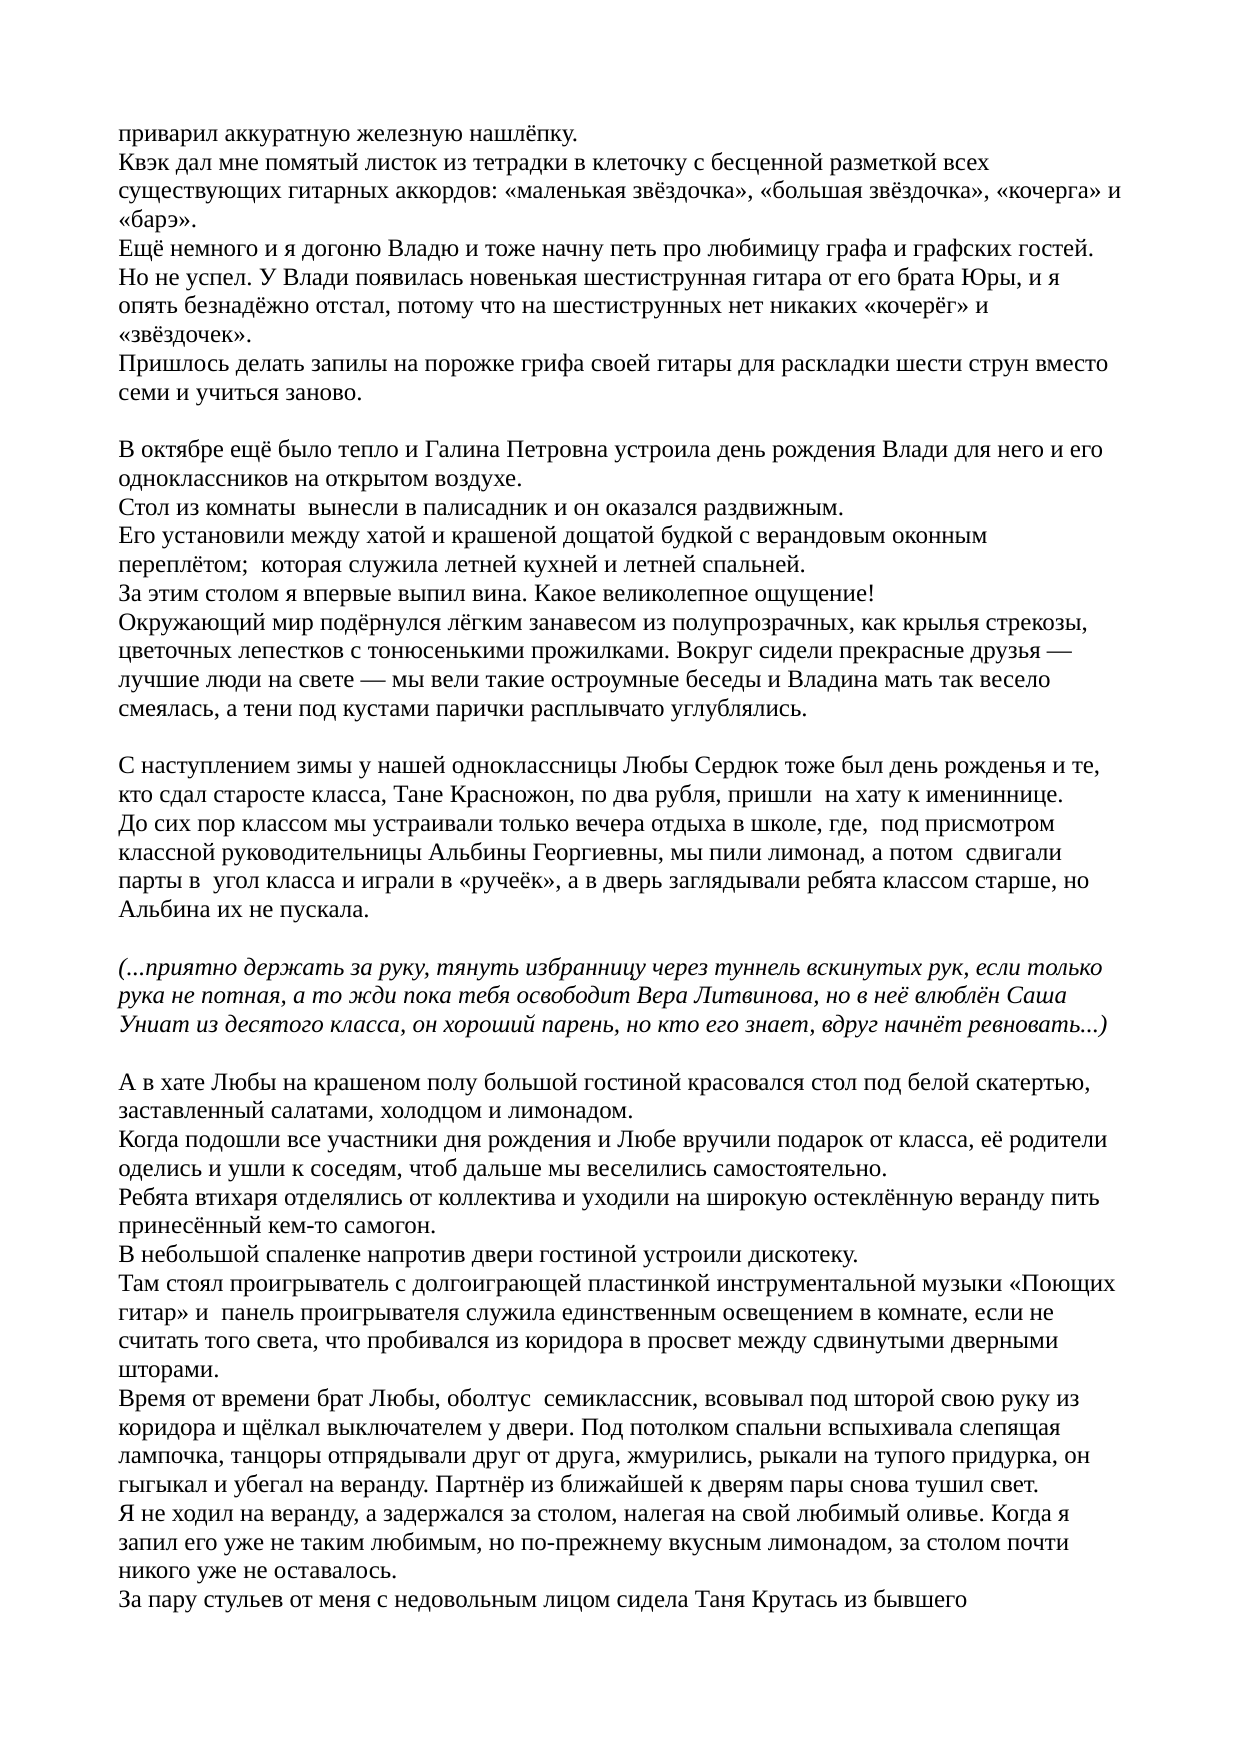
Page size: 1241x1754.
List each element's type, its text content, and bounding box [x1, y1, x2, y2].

text (...приятно держать за руку, тянуть избранницу через туннель вскинутых рук, если только рука не потная, а то жди пока тебя освободит Вера Литвинова, но в неё влюблён Саша Униат из десятого класса, он хороший парень, но кто его знает, вдруг начнёт ревновать...) [118, 952, 1122, 1038]
text Окружающий мир подёрнулся лёгким занавесом из полупрозрачных, как крылья стрекозы, цветочных лепестков с тонюсенькими прожилками. Вокруг сидели прекрасные друзья — лучшие люди на свете — мы вели такие остроумные беседы и Владина мать так весело смеялась, а тени под кустами парички расплывчато углублялись. [118, 607, 1122, 722]
text Но не успел. У Влади появилась новенькая шестиструнная гитара от его брата Юры, и я опять безнадёжно отстал, потому что на шестиструнных нет никаких «кочерёг» и «звёздочек». [118, 262, 1122, 348]
text С наступлением зимы у нашей одноклассницы Любы Сердюк тоже был день рожденья и те, кто сдал старосте класса, Тане Красножон, по два рубля, пришли на хату к имениннице. [118, 751, 1122, 808]
text Я не ходил на веранду, а задержался за столом, налегая на свой любимый оливье. Когда я запил его уже не таким любимым, но по-прежнему вкусным лимонадом, за столом почти никого уже не оставалось. [118, 1498, 1122, 1584]
text За этим столом я впервые выпил вина. Какое великолепное ощущение! [118, 578, 1122, 607]
text В октябре ещё было тепло и Галина Петровна устроила день рождения Влади для него и его одноклассников на открытом воздухе. [118, 434, 1122, 492]
text В небольшой спаленке напротив двери гостиной устроили дискотеку. [118, 1239, 1122, 1268]
text Когда подошли все участники дня рождения и Любе вручили подарок от класса, её родители оделись и ушли к соседям, чтоб дальше мы веселились самостоятельно. [118, 1124, 1122, 1182]
text До сих пор классом мы устраивали только вечера отдыха в школе, где, под присмотром классной руководительницы Альбины Георгиевны, мы пили лимонад, а потом сдвигали парты в угол класса и играли в «ручеёк», а в дверь заглядывали ребята классом старше, но Альбина их не пускала. [118, 808, 1122, 923]
text Ребята втихаря отделялись от коллектива и уходили на широкую остеклённую веранду пить принесённый кем-то самогон. [118, 1182, 1122, 1239]
text Его установили между хатой и крашеной дощатой будкой с верандовым оконным переплётом; которая служила летней кухней и летней спальней. [118, 521, 1122, 578]
text Пришлось делать запилы на порожке грифа своей гитары для раскладки шести струн вместо семи и учиться заново. [118, 348, 1122, 406]
text Время от времени брат Любы, оболтус семиклассник, всовывал под шторой свою руку из коридора и щёлкал выключателем у двери. Под потолком спальни вспыхивала слепящая лампочка, танцоры отпрядывали друг от друга, жмурились, рыкали на тупого придурка, он гыгыкал и убегал на веранду. Партнёр из ближайшей к дверям пары снова тушил свет. [118, 1383, 1122, 1498]
text А в хате Любы на крашеном полу большой гостиной красовался стол под белой скатертью, заставленный салатами, холодцом и лимонадом. [118, 1067, 1122, 1124]
text Там стоял проигрыватель с долгоиграющей пластинкой инструментальной музыки «Поющих гитар» и панель проигрывателя служила единственным освещением в комнате, если не считать того света, что пробивался из коридора в просвет между сдвинутыми дверными шторами. [118, 1268, 1122, 1383]
text Ещё немного и я догоню Владю и тоже начну петь про любимицу графа и графских гостей. [118, 233, 1122, 262]
text приварил аккуратную железную нашлёпку. [118, 118, 1122, 147]
text Стол из комнаты вынесли в палисадник и он оказался раздвижным. [118, 492, 1122, 521]
text За пару стульев от меня с недовольным лицом сидела Таня Крутась из бывшего [118, 1584, 1122, 1613]
text Квэк дал мне помятый листок из тетрадки в клеточку с бесценной разметкой всех существующих гитарных аккордов: «маленькая звёздочка», «большая звёздочка», «кочерга» и «барэ». [118, 147, 1122, 233]
